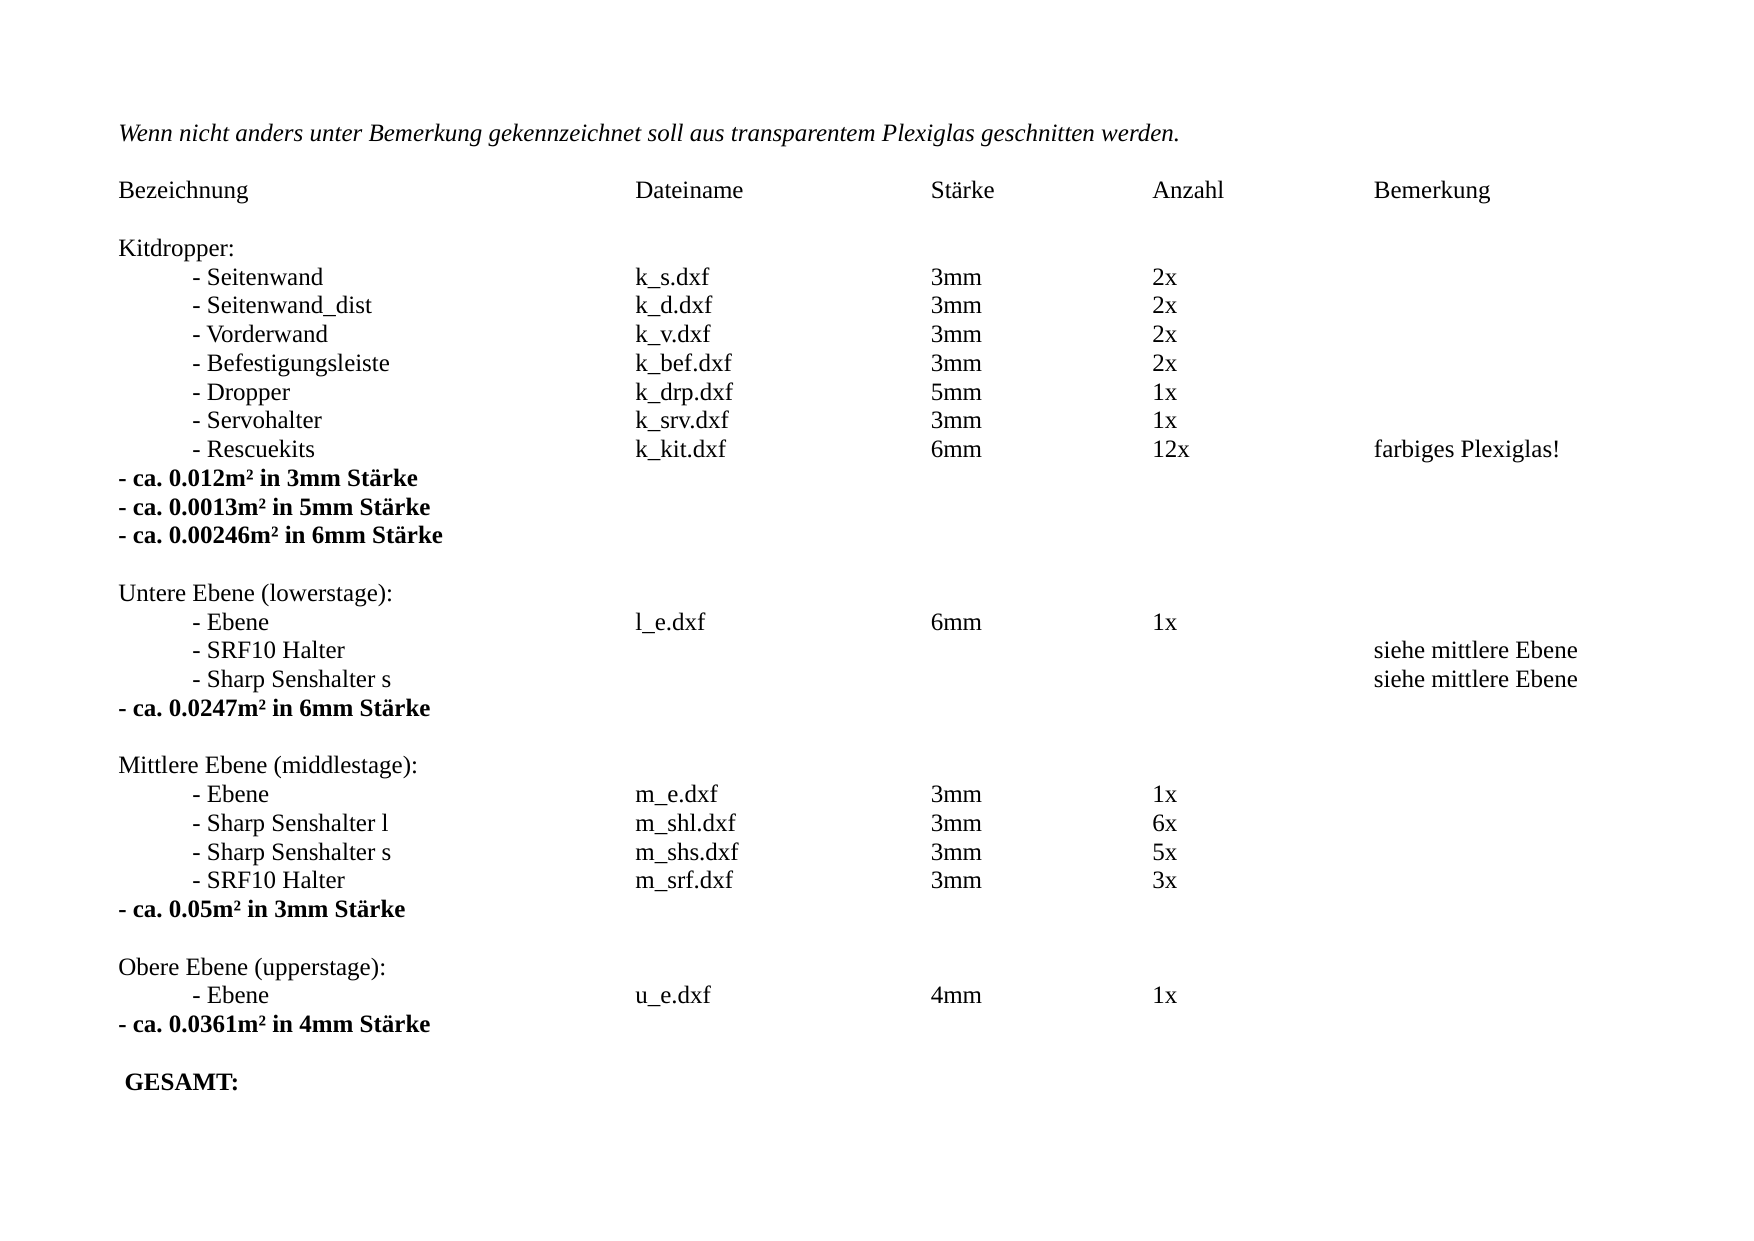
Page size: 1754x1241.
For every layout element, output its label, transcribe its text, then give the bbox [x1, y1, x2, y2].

text - ca. 0.00246m² in 6mm Stärke [118, 521, 1636, 549]
text - Dropper k_drp.dxf 5mm 1x [118, 377, 1636, 406]
text - Rescuekits k_kit.dxf 6mm 12x farbiges Plexiglas! [118, 434, 1636, 463]
text - Sharp Senshalter l m_shl.dxf 3mm 6x [118, 808, 1636, 837]
text GESAMT: [118, 1067, 1636, 1096]
text - Seitenwand_dist k_d.dxf 3mm 2x [118, 291, 1636, 319]
text Bezeichnung Dateiname Stärke Anzahl Bemerkung [118, 176, 1636, 204]
text - Vorderwand k_v.dxf 3mm 2x [118, 319, 1636, 348]
text Mittlere Ebene (middlestage): [118, 751, 1636, 779]
text - Sharp Senshalter s siehe mittlere Ebene [118, 664, 1636, 693]
text Untere Ebene (lowerstage): [118, 578, 1636, 607]
text - ca. 0.0361m² in 4mm Stärke [118, 1009, 1636, 1038]
text - ca. 0.05m² in 3mm Stärke [118, 894, 1636, 923]
text - Servohalter k_srv.dxf 3mm 1x [118, 406, 1636, 434]
text - Sharp Senshalter s m_shs.dxf 3mm 5x [118, 837, 1636, 866]
text - SRF10 Halter m_srf.dxf 3mm 3x [118, 866, 1636, 894]
text - ca. 0.012m² in 3mm Stärke [118, 463, 1636, 492]
text - ca. 0.0013m² in 5mm Stärke [118, 492, 1636, 521]
text - Ebene u_e.dxf 4mm 1x [118, 981, 1636, 1009]
text - Ebene m_e.dxf 3mm 1x [118, 779, 1636, 808]
text - Seitenwand k_s.dxf 3mm 2x [118, 262, 1636, 291]
text Wenn nicht anders unter Bemerkung gekennzeichnet soll aus transparentem Plexiglas geschnitten werden. [118, 118, 1636, 147]
text Obere Ebene (upperstage): [118, 952, 1636, 981]
text - ca. 0.0247m² in 6mm Stärke [118, 693, 1636, 722]
text Kitdropper: [118, 233, 1636, 262]
text - Ebene l_e.dxf 6mm 1x [118, 607, 1636, 636]
text - Befestigungsleiste k_bef.dxf 3mm 2x [118, 348, 1636, 377]
text - SRF10 Halter siehe mittlere Ebene [118, 636, 1636, 664]
